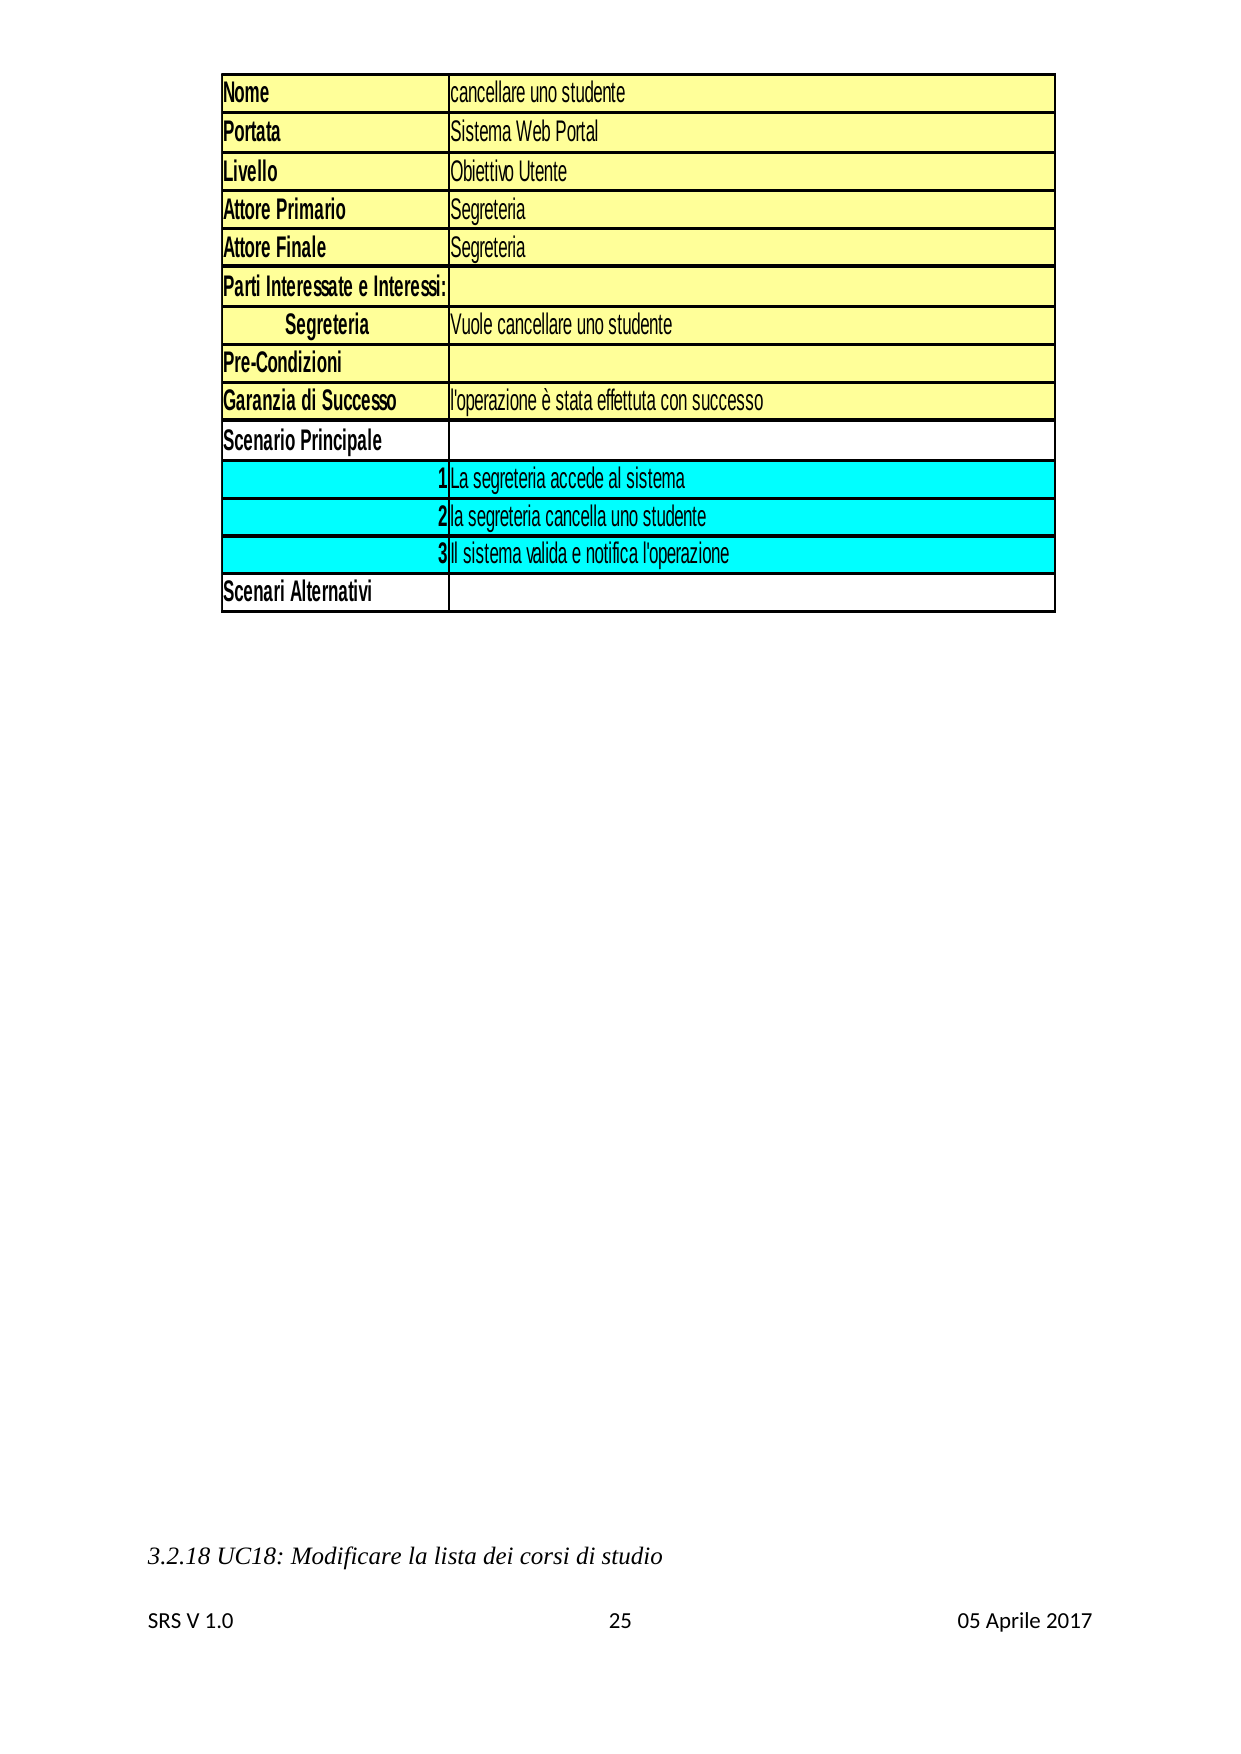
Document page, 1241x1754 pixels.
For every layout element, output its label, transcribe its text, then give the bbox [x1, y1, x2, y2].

subtitle 3.2.18 UC18: Modificare la lista dei corsi di studio [148, 1541, 1093, 1570]
